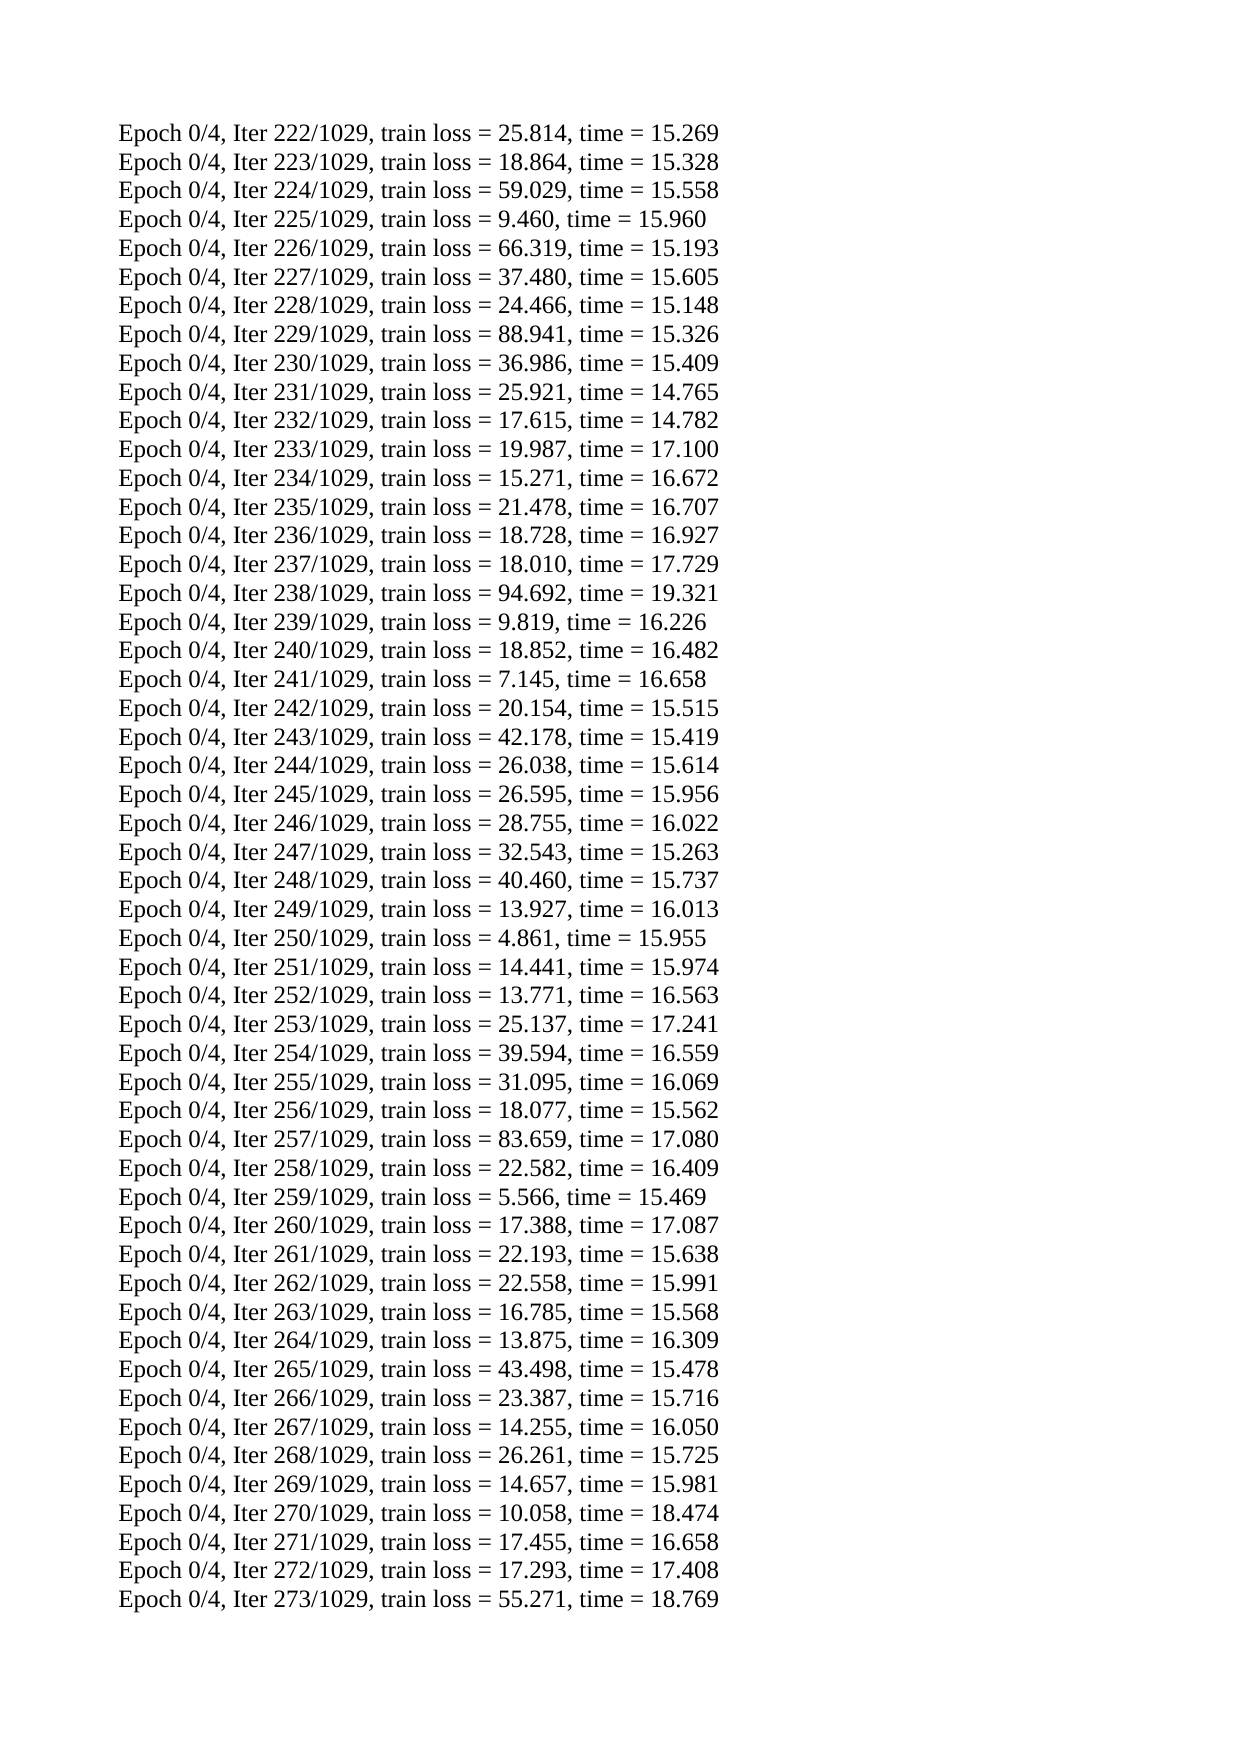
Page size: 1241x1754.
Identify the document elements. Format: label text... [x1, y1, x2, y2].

text Epoch 0/4, Iter 262/1029, train loss = 22.558, time = 15.991 [118, 1268, 1122, 1297]
text Epoch 0/4, Iter 244/1029, train loss = 26.038, time = 15.614 [118, 751, 1122, 779]
text Epoch 0/4, Iter 253/1029, train loss = 25.137, time = 17.241 [118, 1009, 1122, 1038]
text Epoch 0/4, Iter 235/1029, train loss = 21.478, time = 16.707 [118, 492, 1122, 521]
text Epoch 0/4, Iter 271/1029, train loss = 17.455, time = 16.658 [118, 1527, 1122, 1556]
text Epoch 0/4, Iter 242/1029, train loss = 20.154, time = 15.515 [118, 693, 1122, 722]
text Epoch 0/4, Iter 261/1029, train loss = 22.193, time = 15.638 [118, 1239, 1122, 1268]
text Epoch 0/4, Iter 229/1029, train loss = 88.941, time = 15.326 [118, 319, 1122, 348]
text Epoch 0/4, Iter 230/1029, train loss = 36.986, time = 15.409 [118, 348, 1122, 377]
text Epoch 0/4, Iter 260/1029, train loss = 17.388, time = 17.087 [118, 1211, 1122, 1239]
text Epoch 0/4, Iter 232/1029, train loss = 17.615, time = 14.782 [118, 406, 1122, 434]
text Epoch 0/4, Iter 251/1029, train loss = 14.441, time = 15.974 [118, 952, 1122, 981]
text Epoch 0/4, Iter 272/1029, train loss = 17.293, time = 17.408 [118, 1556, 1122, 1584]
text Epoch 0/4, Iter 264/1029, train loss = 13.875, time = 16.309 [118, 1326, 1122, 1354]
text Epoch 0/4, Iter 226/1029, train loss = 66.319, time = 15.193 [118, 233, 1122, 262]
text Epoch 0/4, Iter 228/1029, train loss = 24.466, time = 15.148 [118, 291, 1122, 319]
text Epoch 0/4, Iter 233/1029, train loss = 19.987, time = 17.100 [118, 434, 1122, 463]
text Epoch 0/4, Iter 236/1029, train loss = 18.728, time = 16.927 [118, 521, 1122, 549]
text Epoch 0/4, Iter 227/1029, train loss = 37.480, time = 15.605 [118, 262, 1122, 291]
text Epoch 0/4, Iter 234/1029, train loss = 15.271, time = 16.672 [118, 463, 1122, 492]
text Epoch 0/4, Iter 224/1029, train loss = 59.029, time = 15.558 [118, 176, 1122, 204]
text Epoch 0/4, Iter 225/1029, train loss = 9.460, time = 15.960 [118, 204, 1122, 233]
text Epoch 0/4, Iter 222/1029, train loss = 25.814, time = 15.269 [118, 118, 1122, 147]
text Epoch 0/4, Iter 255/1029, train loss = 31.095, time = 16.069 [118, 1067, 1122, 1096]
text Epoch 0/4, Iter 256/1029, train loss = 18.077, time = 15.562 [118, 1096, 1122, 1124]
text Epoch 0/4, Iter 238/1029, train loss = 94.692, time = 19.321 [118, 578, 1122, 607]
text Epoch 0/4, Iter 239/1029, train loss = 9.819, time = 16.226 [118, 607, 1122, 636]
text Epoch 0/4, Iter 265/1029, train loss = 43.498, time = 15.478 [118, 1354, 1122, 1383]
text Epoch 0/4, Iter 245/1029, train loss = 26.595, time = 15.956 [118, 779, 1122, 808]
text Epoch 0/4, Iter 273/1029, train loss = 55.271, time = 18.769 [118, 1584, 1122, 1613]
text Epoch 0/4, Iter 254/1029, train loss = 39.594, time = 16.559 [118, 1038, 1122, 1067]
text Epoch 0/4, Iter 237/1029, train loss = 18.010, time = 17.729 [118, 549, 1122, 578]
text Epoch 0/4, Iter 241/1029, train loss = 7.145, time = 16.658 [118, 664, 1122, 693]
text Epoch 0/4, Iter 259/1029, train loss = 5.566, time = 15.469 [118, 1182, 1122, 1211]
text Epoch 0/4, Iter 269/1029, train loss = 14.657, time = 15.981 [118, 1469, 1122, 1498]
text Epoch 0/4, Iter 263/1029, train loss = 16.785, time = 15.568 [118, 1297, 1122, 1326]
text Epoch 0/4, Iter 249/1029, train loss = 13.927, time = 16.013 [118, 894, 1122, 923]
text Epoch 0/4, Iter 270/1029, train loss = 10.058, time = 18.474 [118, 1498, 1122, 1527]
text Epoch 0/4, Iter 246/1029, train loss = 28.755, time = 16.022 [118, 808, 1122, 837]
text Epoch 0/4, Iter 266/1029, train loss = 23.387, time = 15.716 [118, 1383, 1122, 1412]
text Epoch 0/4, Iter 257/1029, train loss = 83.659, time = 17.080 [118, 1124, 1122, 1153]
text Epoch 0/4, Iter 248/1029, train loss = 40.460, time = 15.737 [118, 866, 1122, 894]
text Epoch 0/4, Iter 240/1029, train loss = 18.852, time = 16.482 [118, 636, 1122, 664]
text Epoch 0/4, Iter 247/1029, train loss = 32.543, time = 15.263 [118, 837, 1122, 866]
text Epoch 0/4, Iter 267/1029, train loss = 14.255, time = 16.050 [118, 1412, 1122, 1441]
text Epoch 0/4, Iter 231/1029, train loss = 25.921, time = 14.765 [118, 377, 1122, 406]
text Epoch 0/4, Iter 258/1029, train loss = 22.582, time = 16.409 [118, 1153, 1122, 1182]
text Epoch 0/4, Iter 252/1029, train loss = 13.771, time = 16.563 [118, 981, 1122, 1009]
text Epoch 0/4, Iter 268/1029, train loss = 26.261, time = 15.725 [118, 1441, 1122, 1469]
text Epoch 0/4, Iter 223/1029, train loss = 18.864, time = 15.328 [118, 147, 1122, 176]
text Epoch 0/4, Iter 243/1029, train loss = 42.178, time = 15.419 [118, 722, 1122, 751]
text Epoch 0/4, Iter 250/1029, train loss = 4.861, time = 15.955 [118, 923, 1122, 952]
